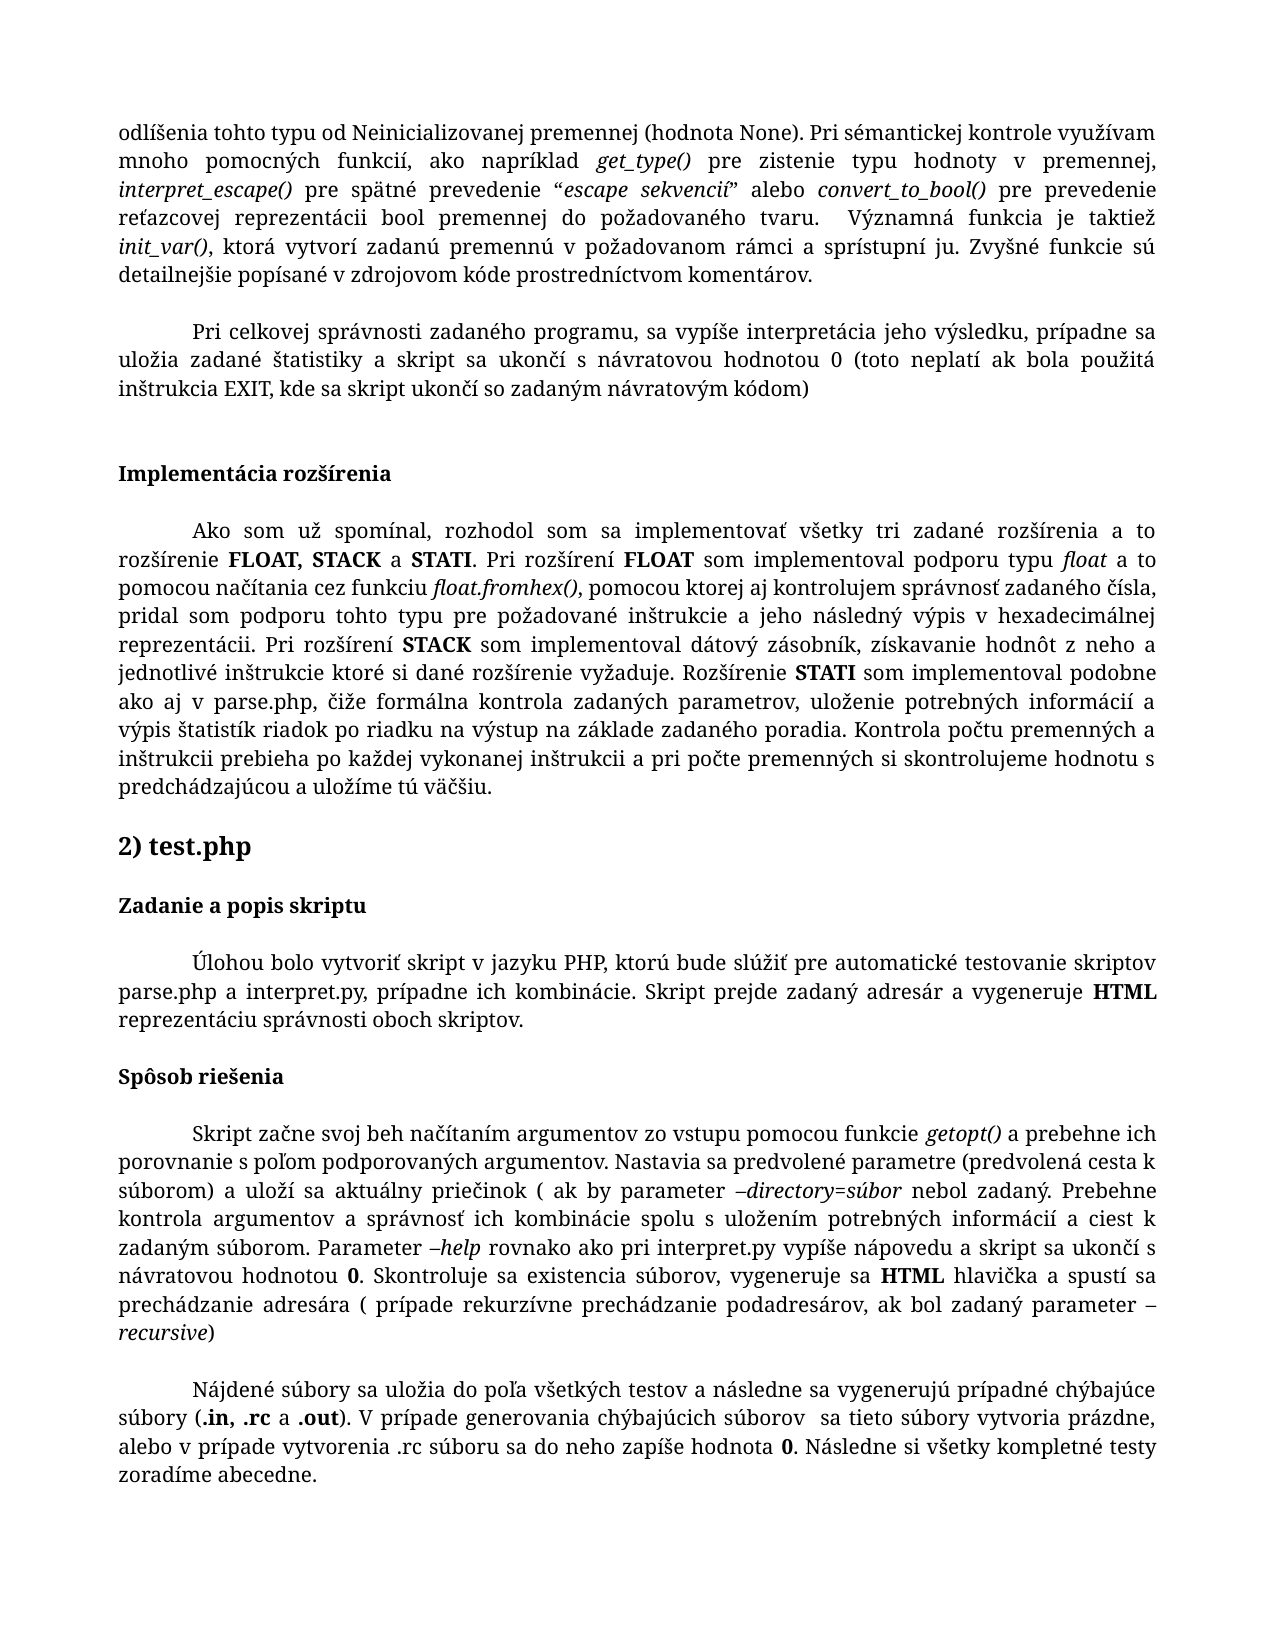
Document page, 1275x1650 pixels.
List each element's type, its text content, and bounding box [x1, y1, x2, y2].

text Úlohou bolo vytvoriť skript v jazyku PHP, ktorú bude slúžiť pre automatické testovanie skriptov parse.php a interpret.py, prípadne ich kombinácie. Skript prejde zadaný adresár a vygeneruje HTML reprezentáciu správnosti oboch skriptov. [118, 948, 1157, 1034]
text Nájdené súbory sa uložia do poľa všetkých testov a následne sa vygenerujú prípadné chýbajúce súbory (.in, .rc a .out). V prípade generovania chýbajúcich súborov sa tieto súbory vytvoria prázdne, alebo v prípade vytvorenia .rc súboru sa do neho zapíše hodnota 0. Následne si všetky kompletné testy zoradíme abecedne. [118, 1375, 1157, 1489]
text Ako som už spomínal, rozhodol som sa implementovať všetky tri zadané rozšírenia a to rozšírenie FLOAT, STACK a STATI. Pri rozšírení FLOAT som implementoval podporu typu float a to pomocou načítania cez funkciu float.fromhex(), pomocou ktorej aj kontrolujem správnosť zadaného čísla, pridal som podporu tohto typu pre požadované inštrukcie a jeho následný výpis v hexadecimálnej reprezentácii. Pri rozšírení STACK som implementoval dátový zásobník, získavanie hodnôt z neho a jednotlivé inštrukcie ktoré si dané rozšírenie vyžaduje. Rozšírenie STATI som implementoval podobne ako aj v parse.php, čiže formálna kontrola zadaných parametrov, uloženie potrebných informácií a výpis štatistík riadok po riadku na výstup na základe zadaného poradia. Kontrola počtu premenných a inštrukcii prebieha po každej vykonanej inštrukcii a pri počte premenných si skontrolujeme hodnotu s predchádzajúcou a uložíme tú väčšiu. [118, 516, 1157, 801]
text odlíšenia tohto typu od Neinicializovanej premennej (hodnota None). Pri sémantickej kontrole využívam mnoho pomocných funkcií, ako napríklad get_type() pre zistenie typu hodnoty v premennej, interpret_escape() pre spätné prevedenie “escape sekvencií” alebo convert_to_bool() pre prevedenie reťazcovej reprezentácii bool premennej do požadovaného tvaru. Významná funkcia je taktiež init_var(), ktorá vytvorí zadanú premennú v požadovanom rámci a sprístupní ju. Zvyšné funkcie sú detailnejšie popísané v zdrojovom kóde prostredníctvom komentárov. [118, 118, 1157, 289]
text Zadanie a popis skriptu [118, 892, 1157, 920]
text Skript začne svoj beh načítaním argumentov zo vstupu pomocou funkcie getopt() a prebehne ich porovnanie s poľom podporovaných argumentov. Nastavia sa predvolené parametre (predvolená cesta k súborom) a uloží sa aktuálny priečinok ( ak by parameter –directory=súbor nebol zadaný. Prebehne kontrola argumentov a správnosť ich kombinácie spolu s uložením potrebných informácií a ciest k zadaným súborom. Parameter –help rovnako ako pri interpret.py vypíše nápovedu a skript sa ukončí s návratovou hodnotou 0. Skontroluje sa existencia súborov, vygeneruje sa HTML hlavička a spustí sa prechádzanie adresára ( prípade rekurzívne prechádzanie podadresárov, ak bol zadaný parameter –recursive) [118, 1119, 1157, 1347]
text Spôsob riešenia [118, 1062, 1157, 1091]
text Pri celkovej správnosti zadaného programu, sa vypíše interpretácia jeho výsledku, prípadne sa uložia zadané štatistiky a skript sa ukončí s návratovou hodnotou 0 (toto neplatí ak bola použitá inštrukcia EXIT, kde sa skript ukončí so zadaným návratovým kódom) [118, 317, 1157, 402]
text Implementácia rozšírenia [118, 459, 1157, 488]
text 2) test.php [118, 829, 1157, 863]
